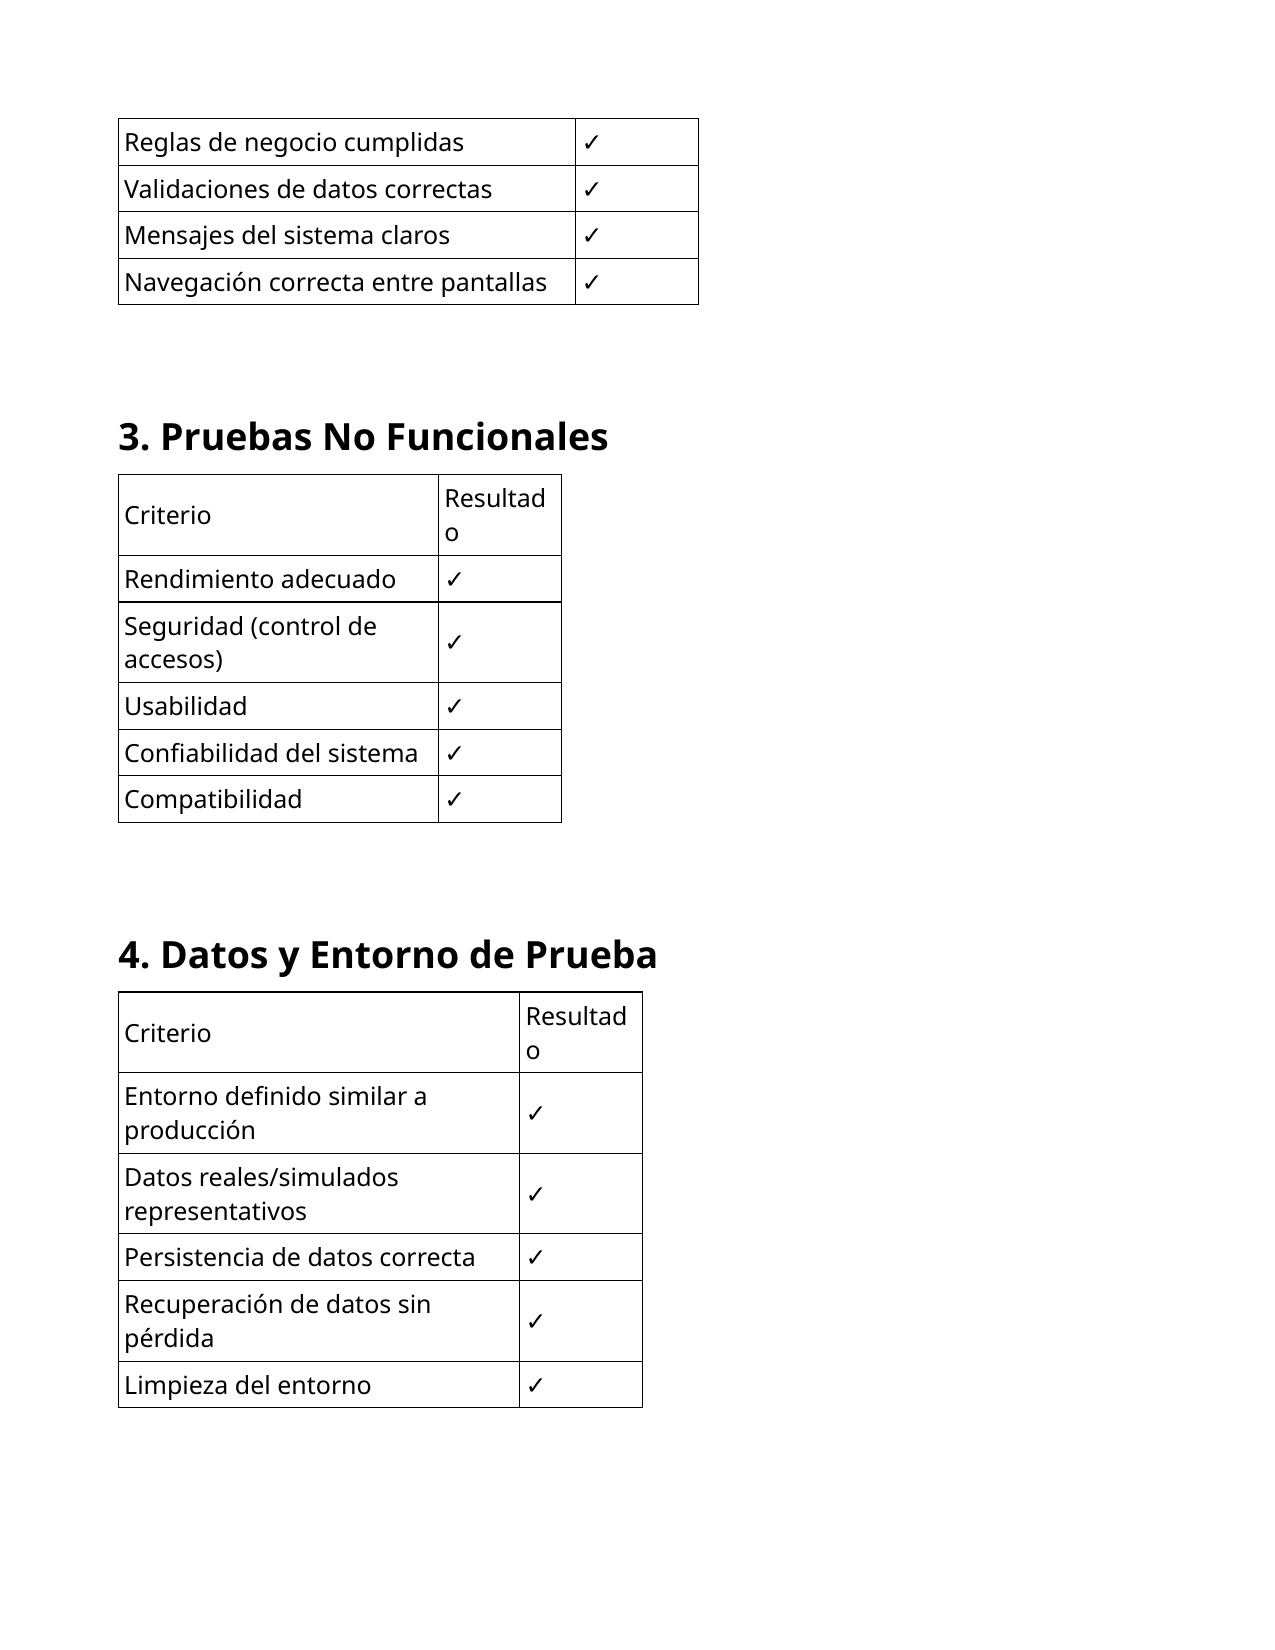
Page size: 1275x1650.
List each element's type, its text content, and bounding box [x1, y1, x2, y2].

table_cell Mensajes del sistema claros [119, 212, 575, 258]
table_cell ✓ [576, 166, 698, 211]
table_cell ✓ [520, 1281, 642, 1361]
table_cell ✓ [520, 1073, 642, 1153]
table_cell Recuperación de datos sin pérdida [119, 1281, 519, 1361]
table_cell Rendimiento adecuado [119, 556, 438, 601]
table_cell ✓ [576, 212, 698, 258]
table_header Criterio [119, 993, 519, 1072]
table_cell Reglas de negocio cumplidas [119, 119, 575, 165]
table_cell ✓ [520, 1362, 642, 1407]
table_header Resultado [520, 993, 642, 1072]
table_cell Seguridad (control de accesos) [119, 603, 438, 682]
table_cell ✓ [520, 1234, 642, 1280]
table_cell ✓ [439, 556, 561, 601]
table_cell Validaciones de datos correctas [119, 166, 575, 211]
table_cell Compatibilidad [119, 776, 438, 822]
table_cell Limpieza del entorno [119, 1362, 519, 1407]
table_cell ✓ [576, 119, 698, 165]
table_cell Navegación correcta entre pantallas [119, 259, 575, 304]
table_header Criterio [119, 475, 438, 555]
table_cell Usabilidad [119, 683, 438, 728]
table_cell ✓ [439, 730, 561, 775]
table_cell Datos reales/simulados representativos [119, 1154, 519, 1233]
subtitle 3. Pruebas No Funcionales [118, 411, 1157, 462]
table_cell Entorno definido similar a producción [119, 1073, 519, 1153]
table_cell ✓ [576, 259, 698, 304]
subtitle 4. Datos y Entorno de Prueba [118, 928, 1157, 979]
table_cell ✓ [439, 776, 561, 822]
table_cell ✓ [439, 683, 561, 728]
table_cell ✓ [520, 1154, 642, 1233]
table_cell Confiabilidad del sistema [119, 730, 438, 775]
table_cell ✓ [439, 603, 561, 682]
table_cell Persistencia de datos correcta [119, 1234, 519, 1280]
table_header Resultado [439, 475, 561, 555]
